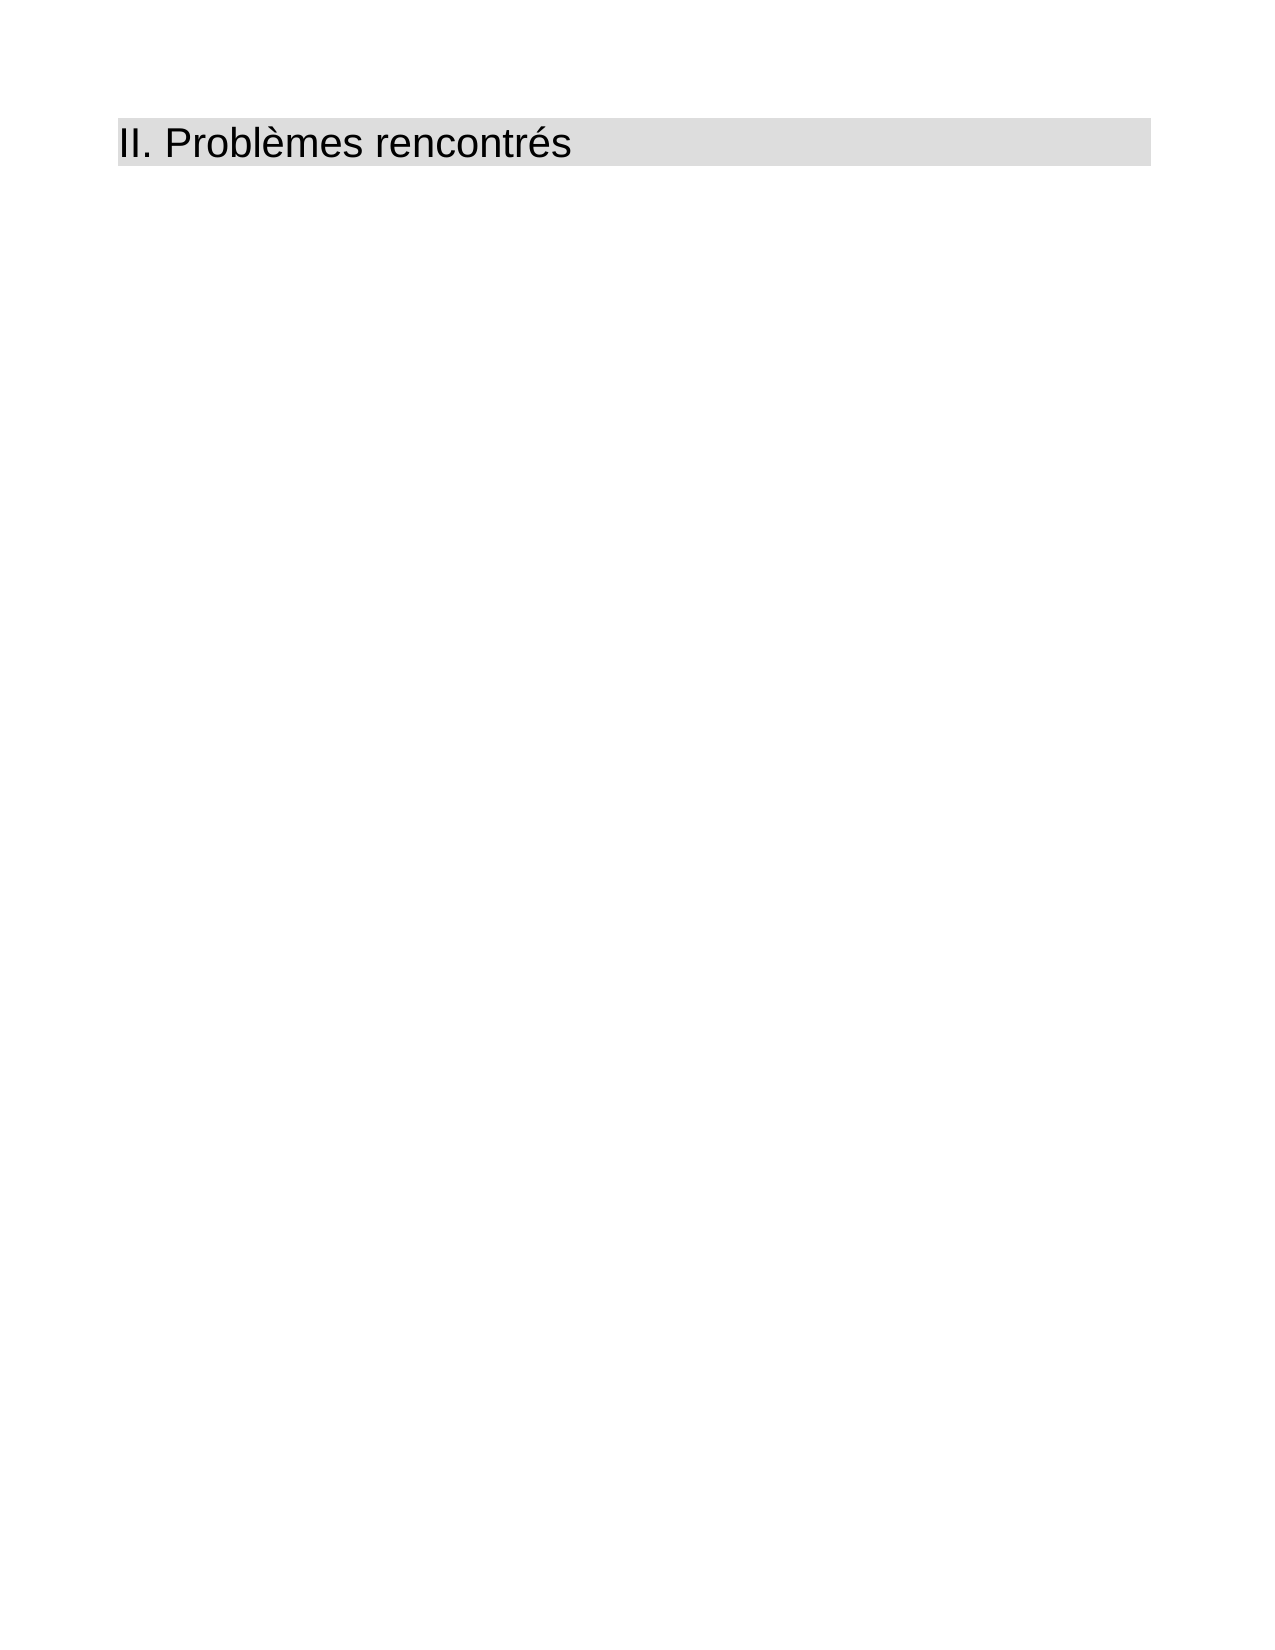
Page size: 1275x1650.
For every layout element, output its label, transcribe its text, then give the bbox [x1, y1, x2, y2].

text II. Problèmes rencontrés [118, 118, 1157, 166]
